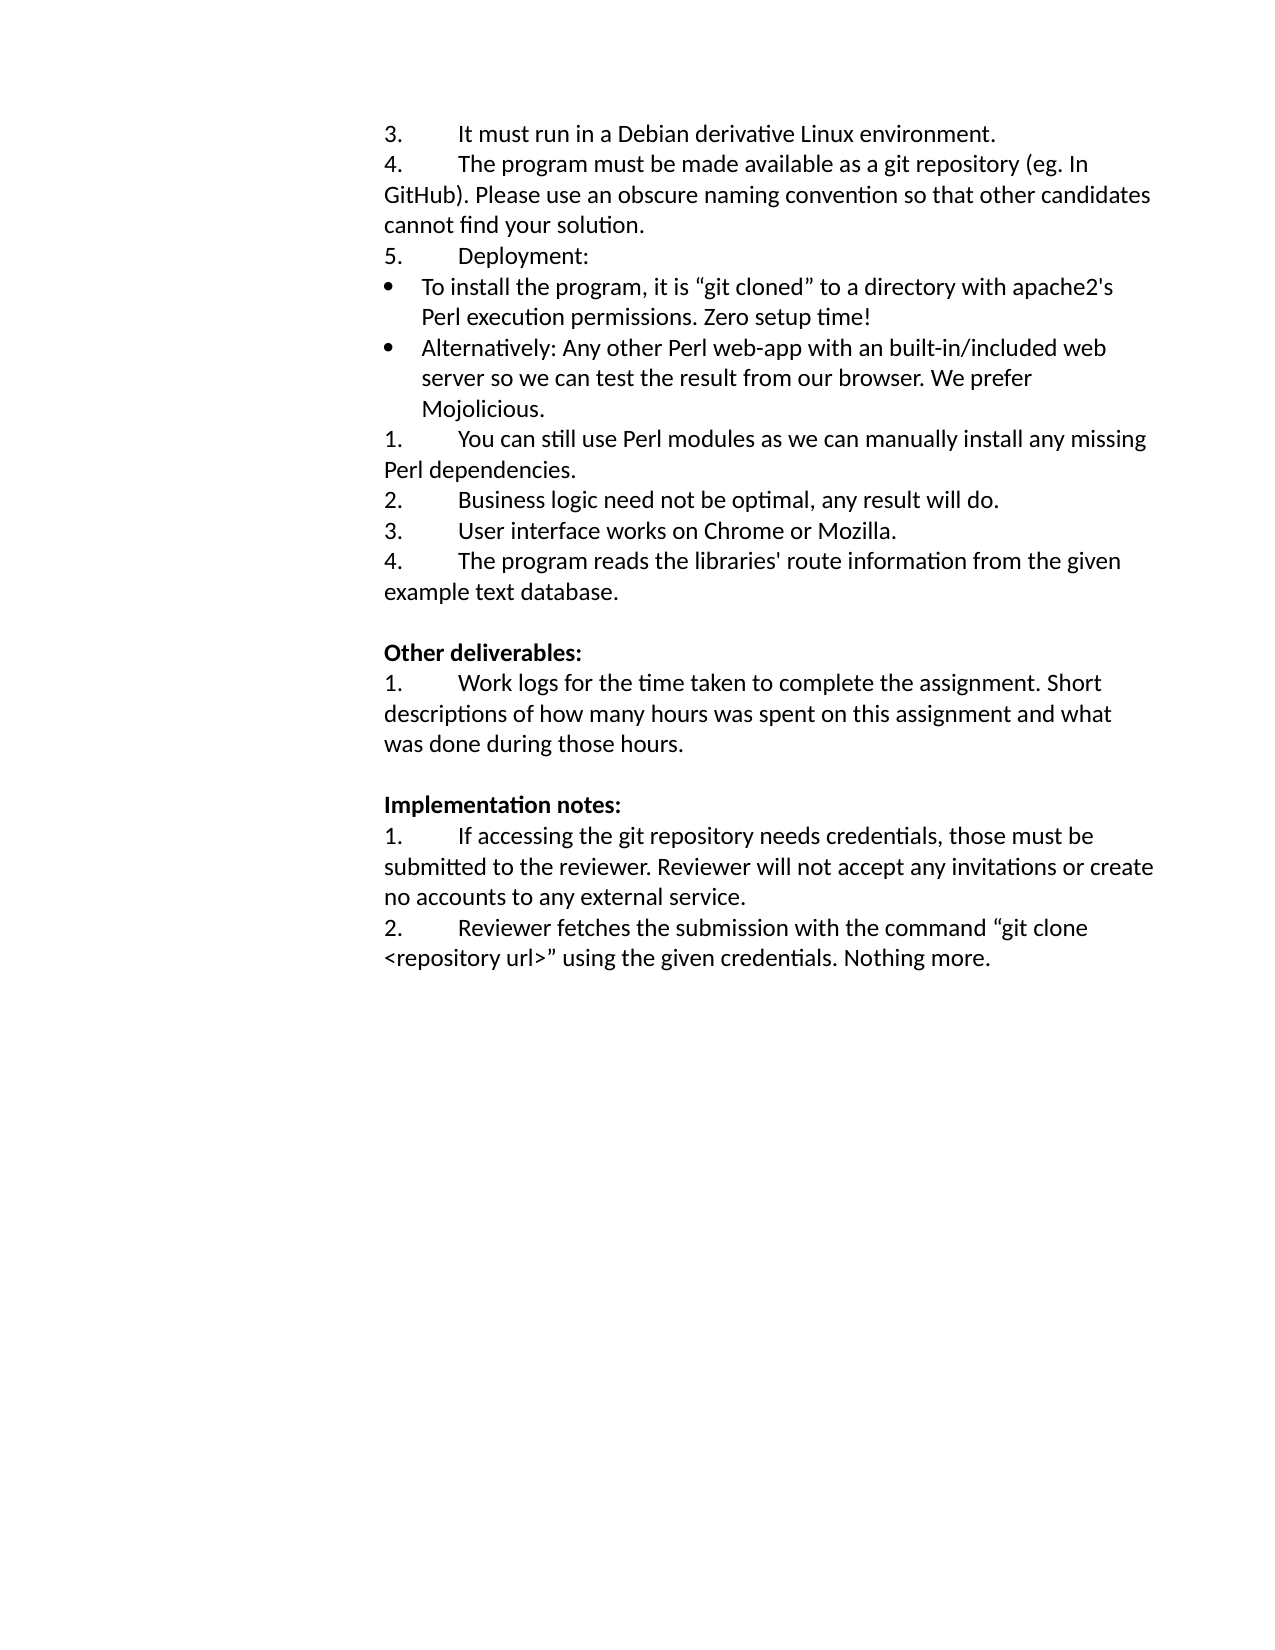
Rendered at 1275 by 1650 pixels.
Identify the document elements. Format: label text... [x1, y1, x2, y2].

list User interface works on Chrome or Mozilla. [384, 515, 1157, 545]
list It must run in a Debian derivative Linux environment. [384, 118, 1157, 149]
list Work logs for the time taken to complete the assignment. Short descriptions of how many hours was spent on this assignment and what was done during those hours. [384, 667, 1157, 759]
list The program reads the libraries' route information from the given example text database. [384, 545, 1157, 606]
list Reviewer fetches the submission with the command “git clone <repository url>” using the given credentials. Nothing more. [384, 912, 1157, 973]
text Other deliverables: [384, 637, 1157, 667]
list Business logic need not be optimal, any result will do. [384, 484, 1157, 515]
list To install the program, it is “git cloned” to a directory with apache2's Perl execution permissions. Zero setup time! [384, 271, 1157, 332]
list If accessing the git repository needs credentials, those must be submitted to the reviewer. Reviewer will not accept any invitations or create no accounts to any external service. [384, 820, 1157, 912]
text Implementation notes: [384, 789, 1157, 820]
list You can still use Perl modules as we can manually install any missing Perl dependencies. [384, 423, 1157, 484]
list The program must be made available as a git repository (eg. In GitHub). Please use an obscure naming convention so that other candidates cannot find your solution. [384, 149, 1157, 240]
list Deployment: [384, 240, 1157, 271]
list Alternatively: Any other Perl web-app with an built-in/included web server so we can test the result from our browser. We prefer Mojolicious. [384, 332, 1157, 423]
